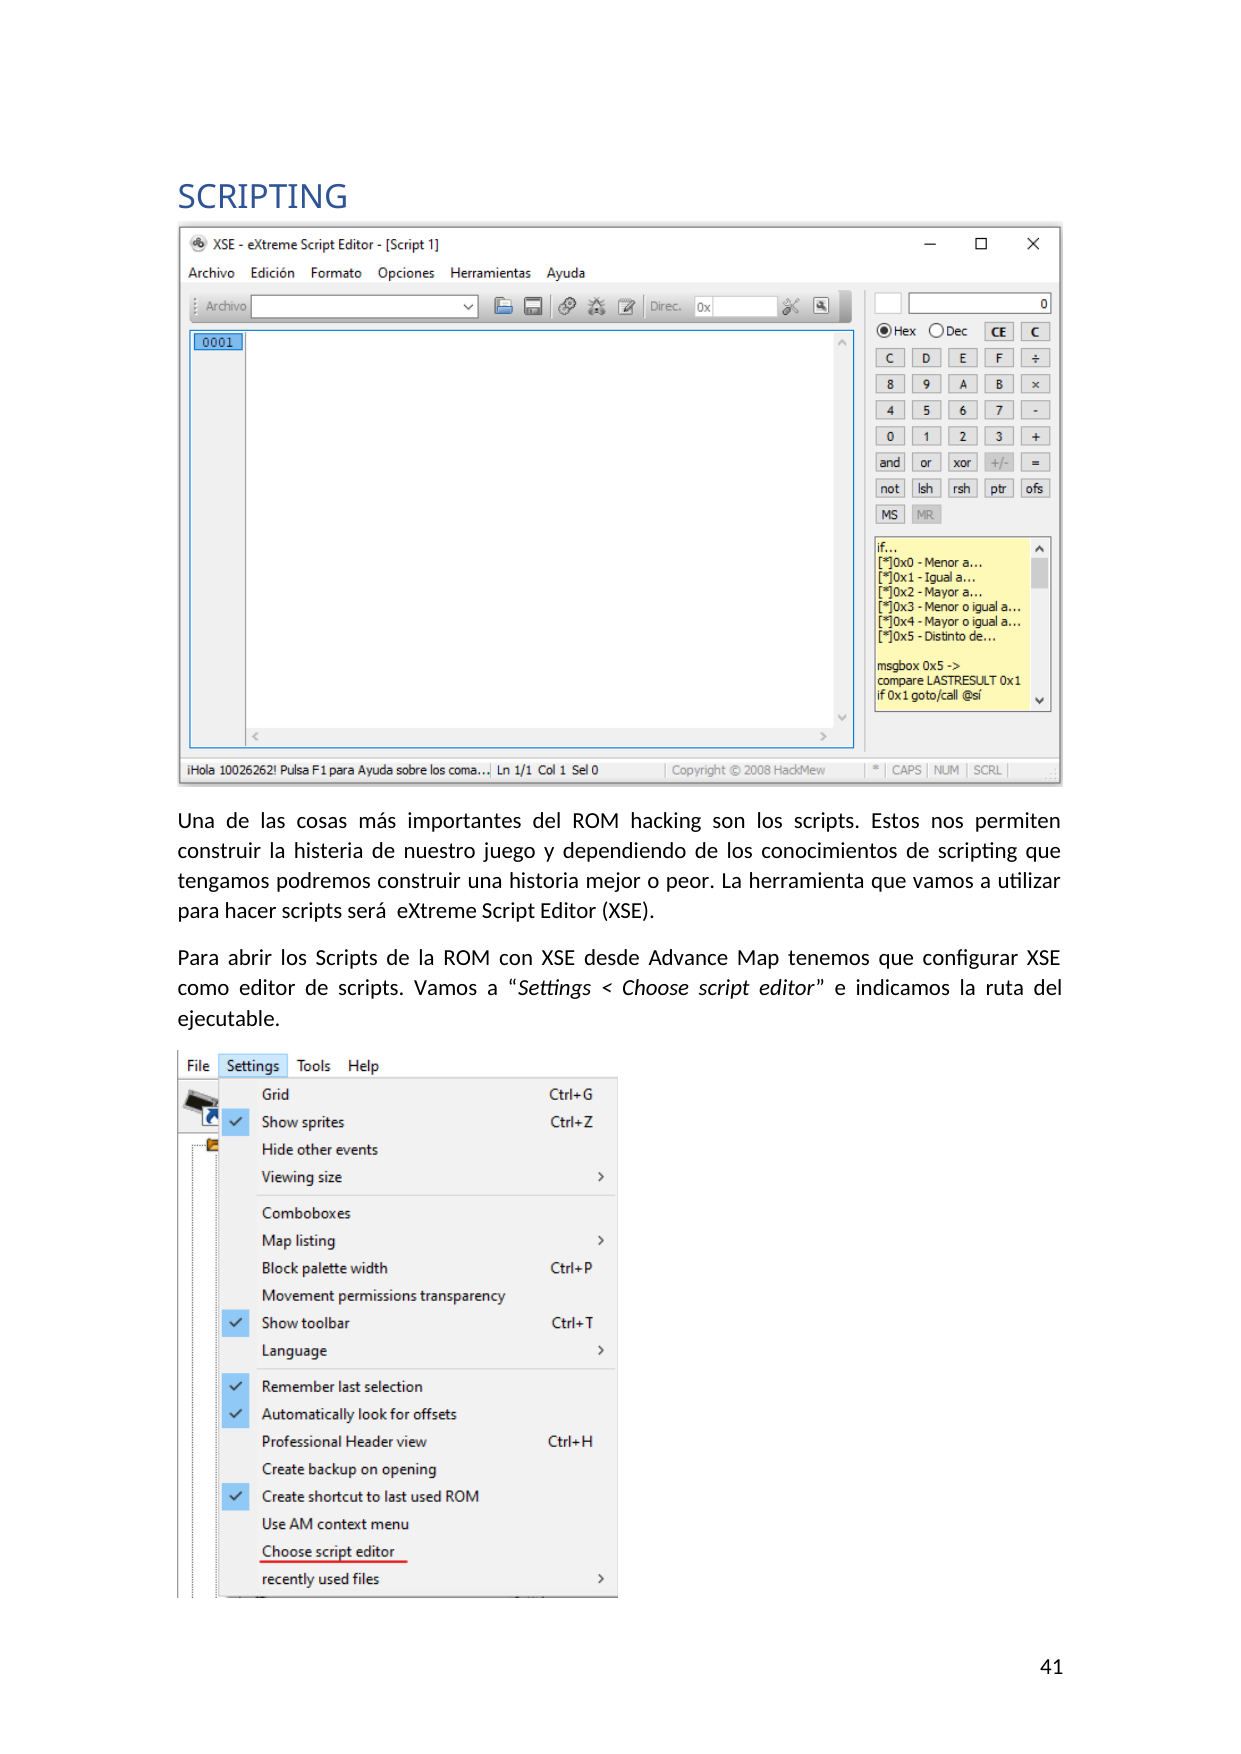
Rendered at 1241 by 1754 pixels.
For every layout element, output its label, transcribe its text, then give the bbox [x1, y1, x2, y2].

picture [177, 221, 1063, 787]
text Una de las cosas más importantes del ROM hacking son los scripts. Estos nos permiten construir la histeria de nuestro juego y dependiendo de los conocimientos de scripting que tengamos podremos construir una historia mejor o peor. La herramienta que vamos a utilizar para hacer scripts será eXtreme Script Editor (XSE). [177, 806, 1063, 924]
picture [177, 1050, 618, 1598]
text Para abrir los Scripts de la ROM con XSE desde Advance Map tenemos que configurar XSE como editor de scripts. Vamos a “Settings < Choose script editor” e indicamos la ruta del ejecutable. [177, 943, 1063, 1032]
subtitle SCRIPTING [177, 173, 1063, 218]
